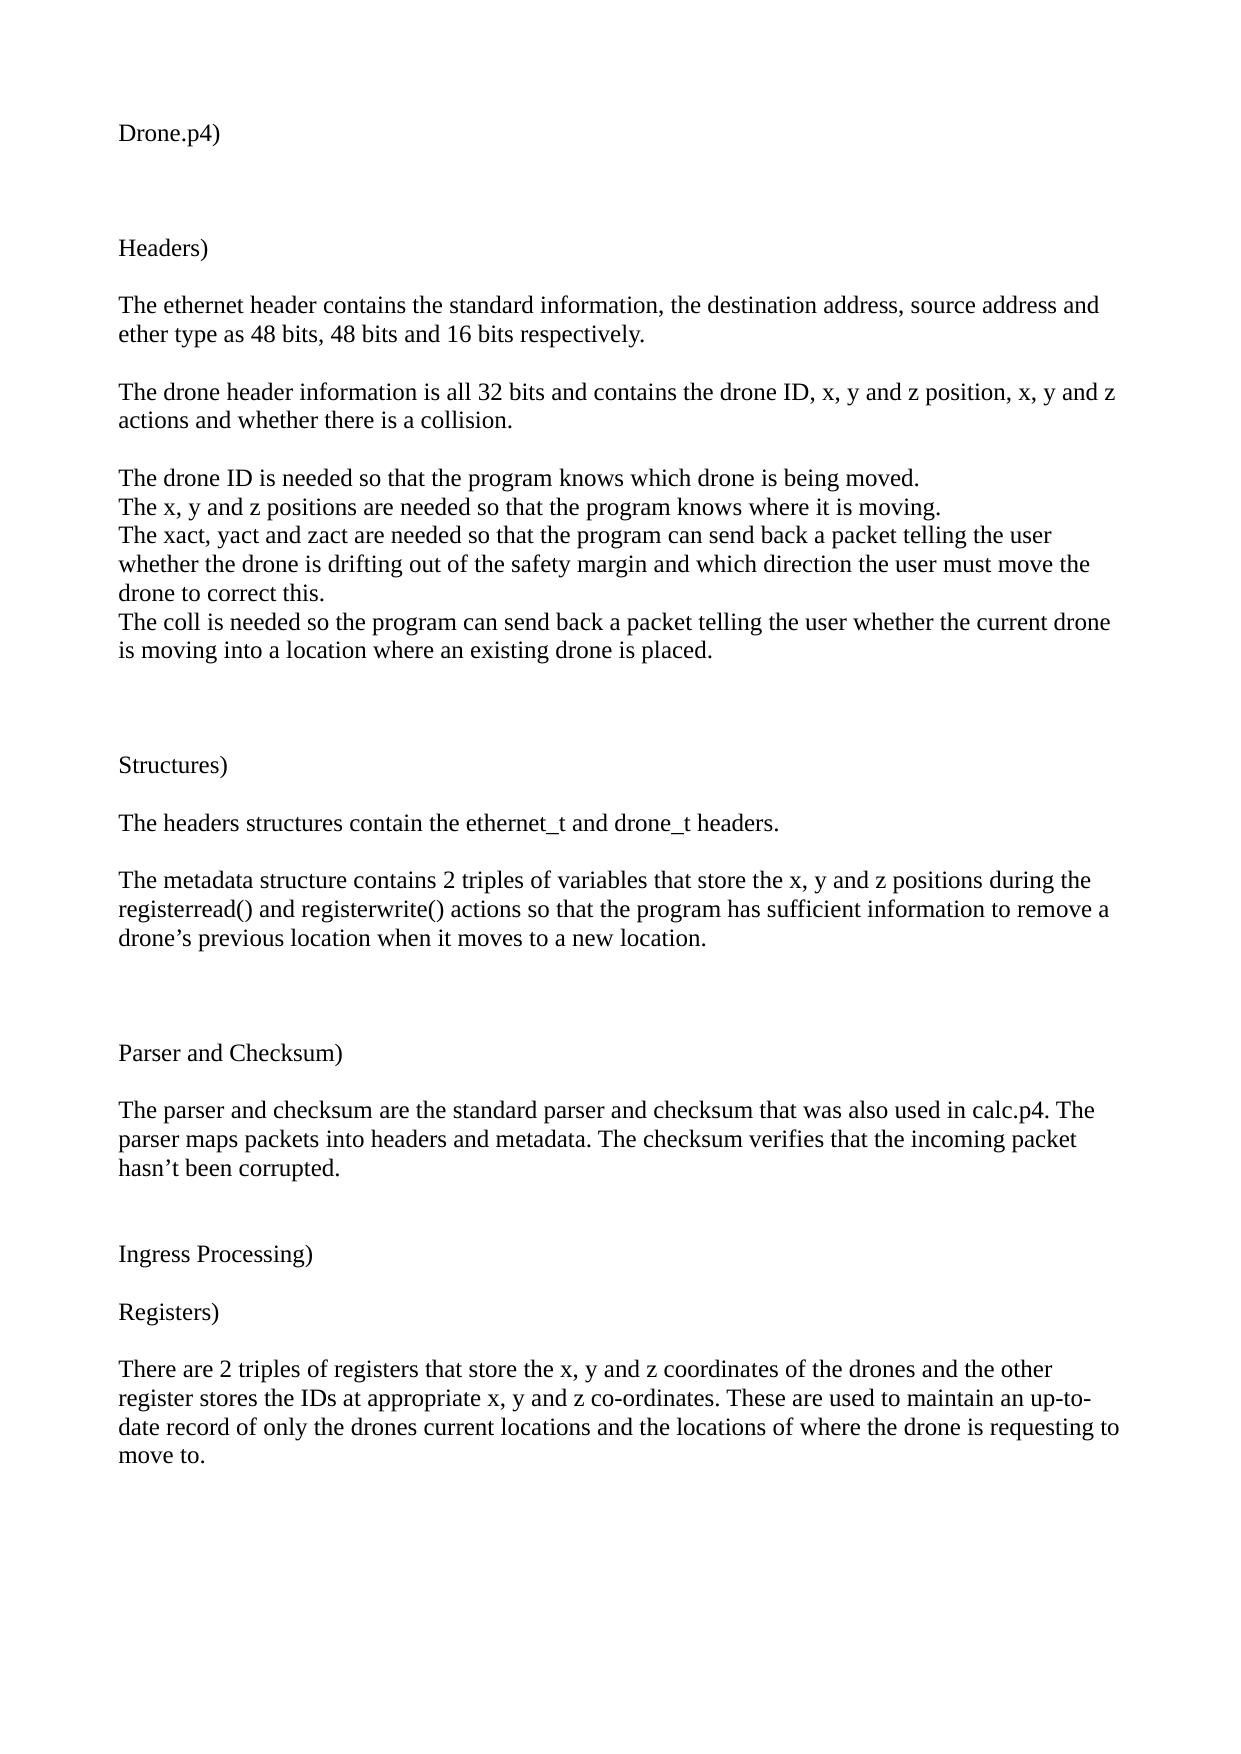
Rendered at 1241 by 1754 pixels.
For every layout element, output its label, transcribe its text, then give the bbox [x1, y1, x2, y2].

text The xact, yact and zact are needed so that the program can send back a packet telling the user whether the drone is drifting out of the safety margin and which direction the user must move the drone to correct this. [118, 521, 1122, 607]
text The parser and checksum are the standard parser and checksum that was also used in calc.p4. The parser maps packets into headers and metadata. The checksum verifies that the incoming packet hasn’t been corrupted. [118, 1096, 1122, 1182]
text Parser and Checksum) [118, 1038, 1122, 1067]
text The drone ID is needed so that the program knows which drone is being moved. [118, 463, 1122, 492]
text The headers structures contain the ethernet_t and drone_t headers. [118, 808, 1122, 837]
text Drone.p4) [118, 118, 1122, 147]
text Ingress Processing) [118, 1239, 1122, 1268]
text Headers) [118, 233, 1122, 262]
text There are 2 triples of registers that store the x, y and z coordinates of the drones and the other register stores the IDs at appropriate x, y and z co-ordinates. These are used to maintain an up-to-date record of only the drones current locations and the locations of where the drone is requesting to move to. [118, 1354, 1122, 1469]
text The x, y and z positions are needed so that the program knows where it is moving. [118, 492, 1122, 521]
text The metadata structure contains 2 triples of variables that store the x, y and z positions during the registerread() and registerwrite() actions so that the program has sufficient information to remove a drone’s previous location when it moves to a new location. [118, 866, 1122, 952]
text The ethernet header contains the standard information, the destination address, source address and ether type as 48 bits, 48 bits and 16 bits respectively. [118, 291, 1122, 348]
text Structures) [118, 751, 1122, 779]
text The coll is needed so the program can send back a packet telling the user whether the current drone is moving into a location where an existing drone is placed. [118, 607, 1122, 664]
text Registers) [118, 1297, 1122, 1326]
text The drone header information is all 32 bits and contains the drone ID, x, y and z position, x, y and z actions and whether there is a collision. [118, 377, 1122, 434]
